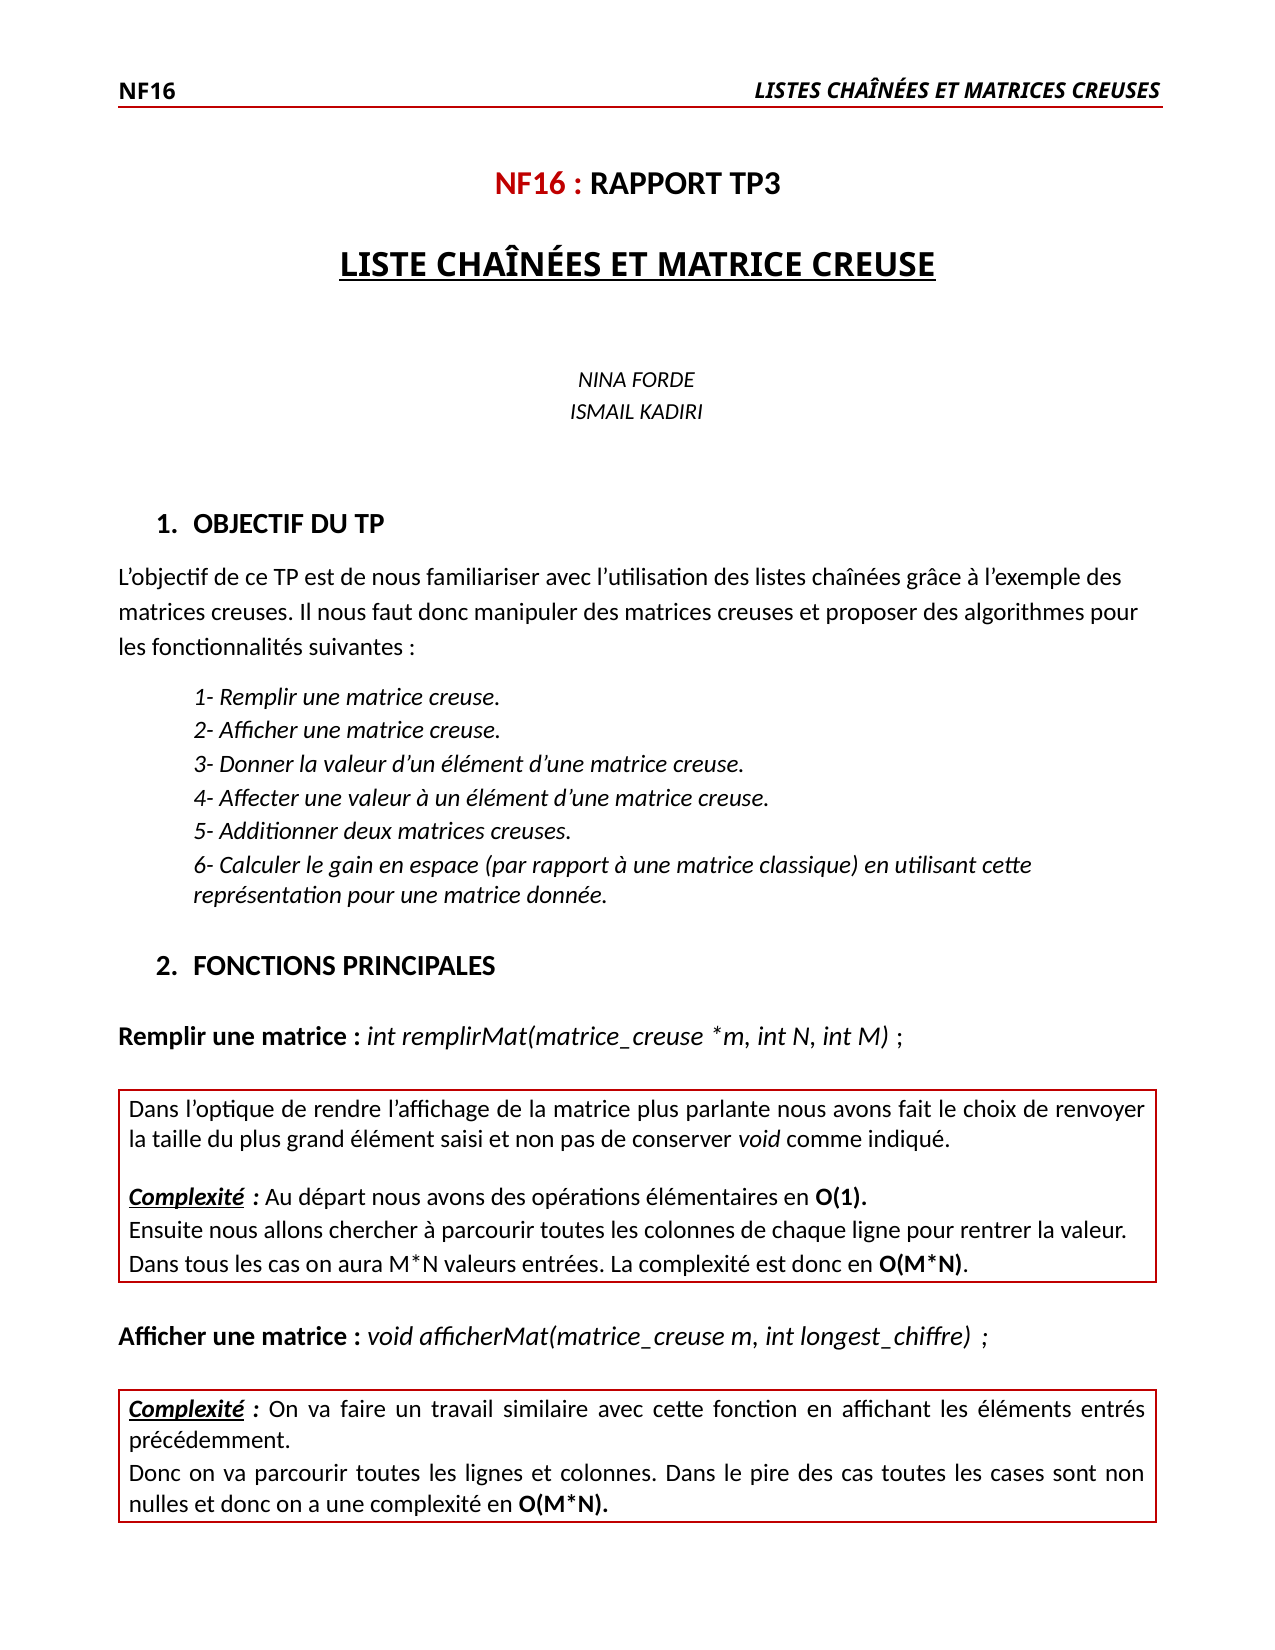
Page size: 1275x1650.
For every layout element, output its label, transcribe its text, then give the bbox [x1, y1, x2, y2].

text 6- Calculer le gain en espace (par rapport à une matrice classique) en utilisant cette représentation pour une matrice donnée. [193, 849, 1157, 910]
text Dans tous les cas on aura M*N valeurs entrées. La complexité est donc en O(M*N). [120, 1244, 1155, 1281]
text Complexité : On va faire un travail similaire avec cette fonction en affichant les éléments entrés précédemment. [120, 1391, 1155, 1453]
title LISTE CHAÎNÉES ET MATRICE CREUSE [118, 240, 1157, 353]
text Donc on va parcourir toutes les lignes et colonnes. Dans le pire des cas toutes les cases sont non nulles et donc on a une complexité en O(M*N). [120, 1453, 1155, 1521]
text NINA FORDE ISMAIL KADIRI [118, 365, 1157, 426]
text Afficher une matrice : void afficherMat(matrice_creuse m, int longest_chiffre) ; [118, 1319, 1157, 1352]
title NF16 : RAPPORT TP3 [118, 162, 1157, 203]
text Dans l’optique de rendre l’affichage de la matrice plus parlante nous avons fait le choix de renvoyer la taille du plus grand élément saisi et non pas de conserver void comme indiqué. [120, 1091, 1155, 1154]
text L’objectif de ce TP est de nous familiariser avec l’utilisation des listes chaînées grâce à l’exemple des matrices creuses. Il nous faut donc manipuler des matrices creuses et proposer des algorithmes pour les fonctionnalités suivantes : [118, 561, 1157, 662]
text Remplir une matrice : int remplirMat(matrice_creuse *m, int N, int M) ; [118, 1019, 1157, 1052]
text 2- Afficher une matrice creuse. [193, 714, 1157, 745]
text 1- Remplir une matrice creuse. [193, 681, 1157, 711]
text 4- Affecter une valeur à un élément d’une matrice creuse. [193, 782, 1157, 812]
text 5- Additionner deux matrices creuses. [193, 815, 1157, 846]
text Complexité : Au départ nous avons des opérations élémentaires en O(1). [120, 1177, 1155, 1210]
text Ensuite nous allons chercher à parcourir toutes les colonnes de chaque ligne pour rentrer la valeur. [120, 1210, 1155, 1244]
text 3- Donner la valeur d’un élément d’une matrice creuse. [193, 748, 1157, 778]
list OBJECTIF DU TP [156, 506, 1157, 541]
list FONCTIONS PRINCIPALES [156, 947, 1157, 982]
